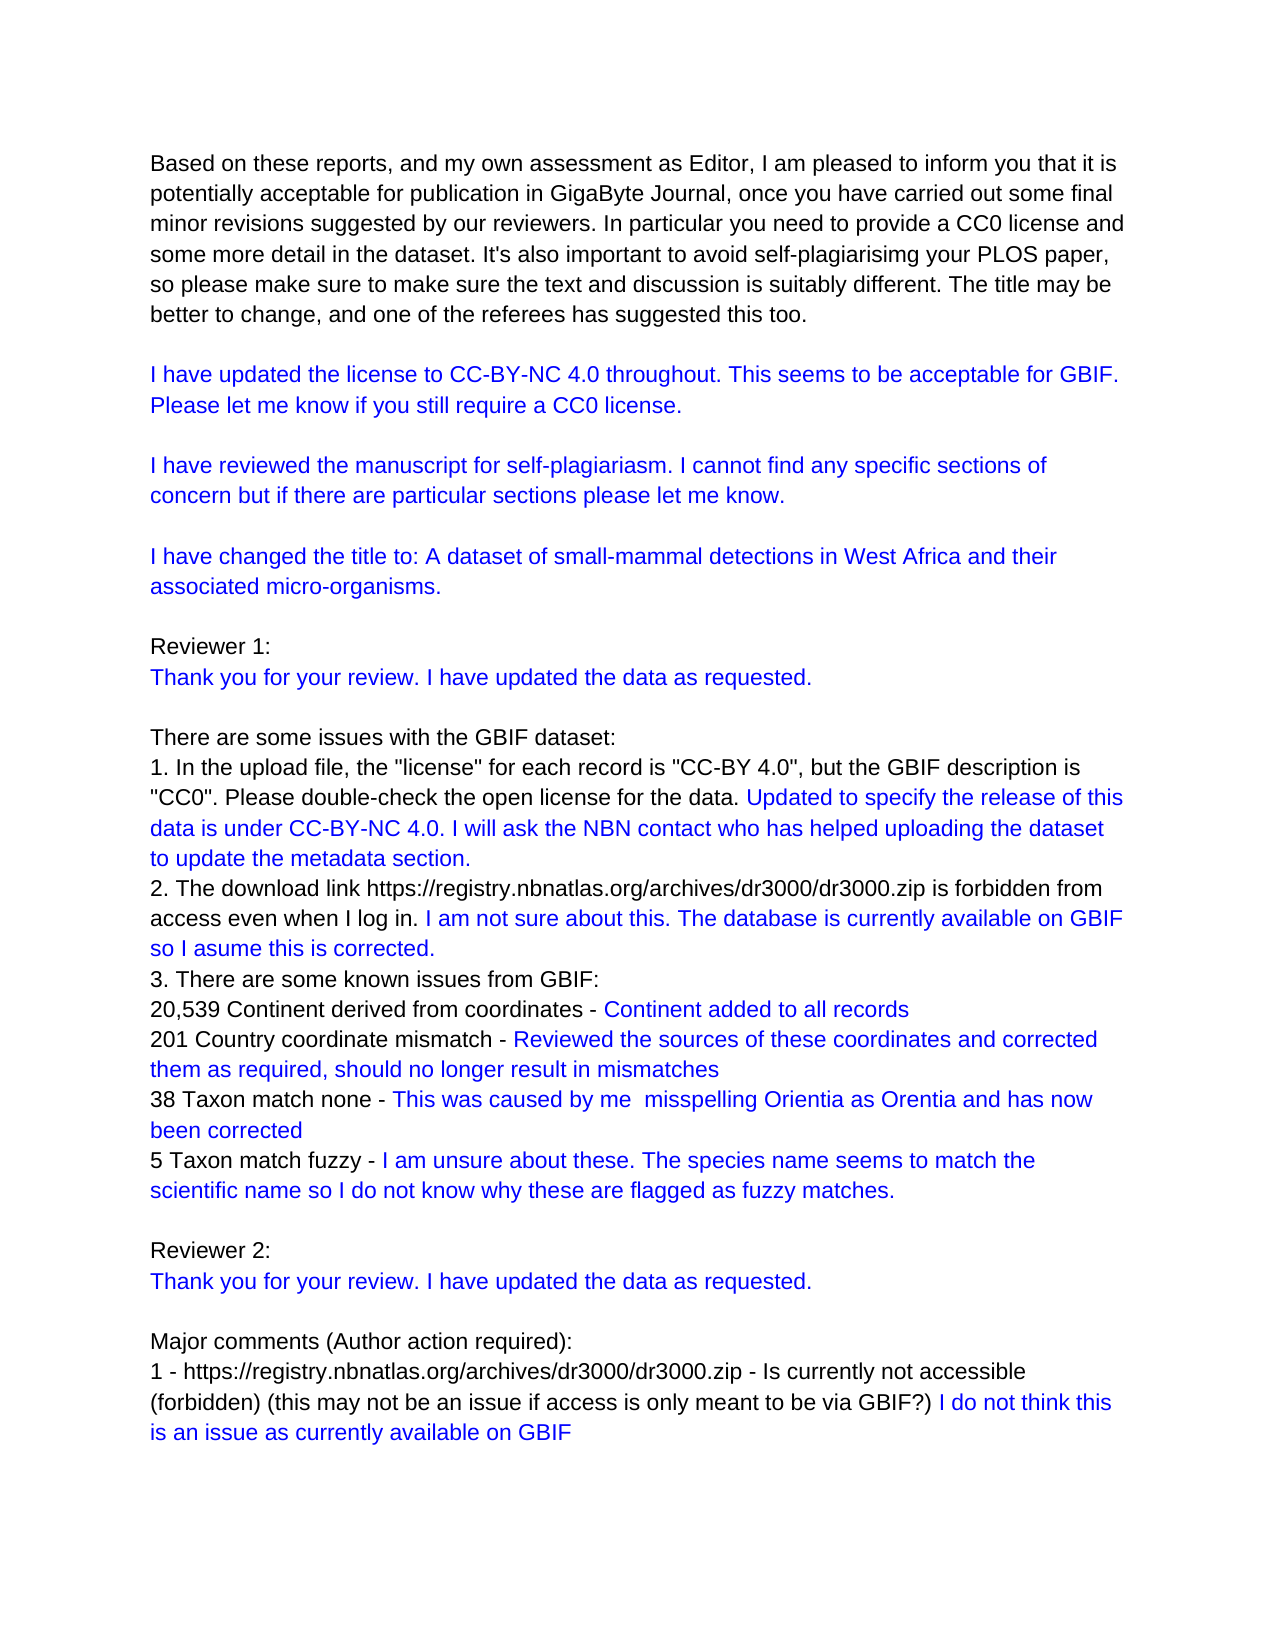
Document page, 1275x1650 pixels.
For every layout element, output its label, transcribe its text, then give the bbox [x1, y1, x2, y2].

text Thank you for your review. I have updated the data as requested. [150, 1268, 1125, 1294]
text 5 Taxon match fuzzy - I am unsure about these. The species name seems to match the scientific name so I do not know why these are flagged as fuzzy matches. [150, 1147, 1125, 1203]
text 201 Country coordinate mismatch - Reviewed the sources of these coordinates and corrected them as required, should no longer result in mismatches [150, 1026, 1125, 1083]
text Reviewer 1: [150, 633, 1125, 660]
text 2. The download link https://registry.nbnatlas.org/archives/dr3000/dr3000.zip is forbidden from access even when I log in. I am not sure about this. The database is currently available on GBIF so I asume this is corrected. [150, 875, 1125, 962]
text 1. In the upload file, the "license" for each record is "CC-BY 4.0", but the GBIF description is "CC0". Please double-check the open license for the data. Updated to specify the release of this data is under CC-BY-NC 4.0. I will ask the NBN contact who has helped uploading the dataset to update the metadata section. [150, 754, 1125, 871]
text Reviewer 2: [150, 1237, 1125, 1264]
text Major comments (Author action required): [150, 1328, 1125, 1354]
text 20,539 Continent derived from coordinates - Continent added to all records [150, 996, 1125, 1022]
text I have updated the license to CC-BY-NC 4.0 throughout. This seems to be acceptable for GBIF. Please let me know if you still require a CC0 license. [150, 361, 1125, 418]
text Thank you for your review. I have updated the data as requested. [150, 663, 1125, 690]
text 3. There are some known issues from GBIF: [150, 966, 1125, 992]
text There are some issues with the GBIF dataset: [150, 724, 1125, 750]
text I have reviewed the manuscript for self-plagiariasm. I cannot find any specific sections of concern but if there are particular sections please let me know. [150, 452, 1125, 509]
text 1 - https://registry.nbnatlas.org/archives/dr3000/dr3000.zip - Is currently not accessible (forbidden) (this may not be an issue if access is only meant to be via GBIF?) I do not think this is an issue as currently available on GBIF [150, 1358, 1125, 1445]
text 38 Taxon match none - This was caused by me misspelling Orientia as Orentia and has now been corrected [150, 1086, 1125, 1143]
text Based on these reports, and my own assessment as Editor, I am pleased to inform you that it is potentially acceptable for publication in GigaByte Journal, once you have carried out some final minor revisions suggested by our reviewers. In particular you need to provide a CC0 license and some more detail in the dataset. It's also important to avoid self-plagiarisimg your PLOS paper, so please make sure to make sure the text and discussion is suitably different. The title may be better to change, and one of the referees has suggested this too. [150, 150, 1125, 327]
text I have changed the title to: A dataset of small-mammal detections in West Africa and their associated micro-organisms. [150, 543, 1125, 599]
